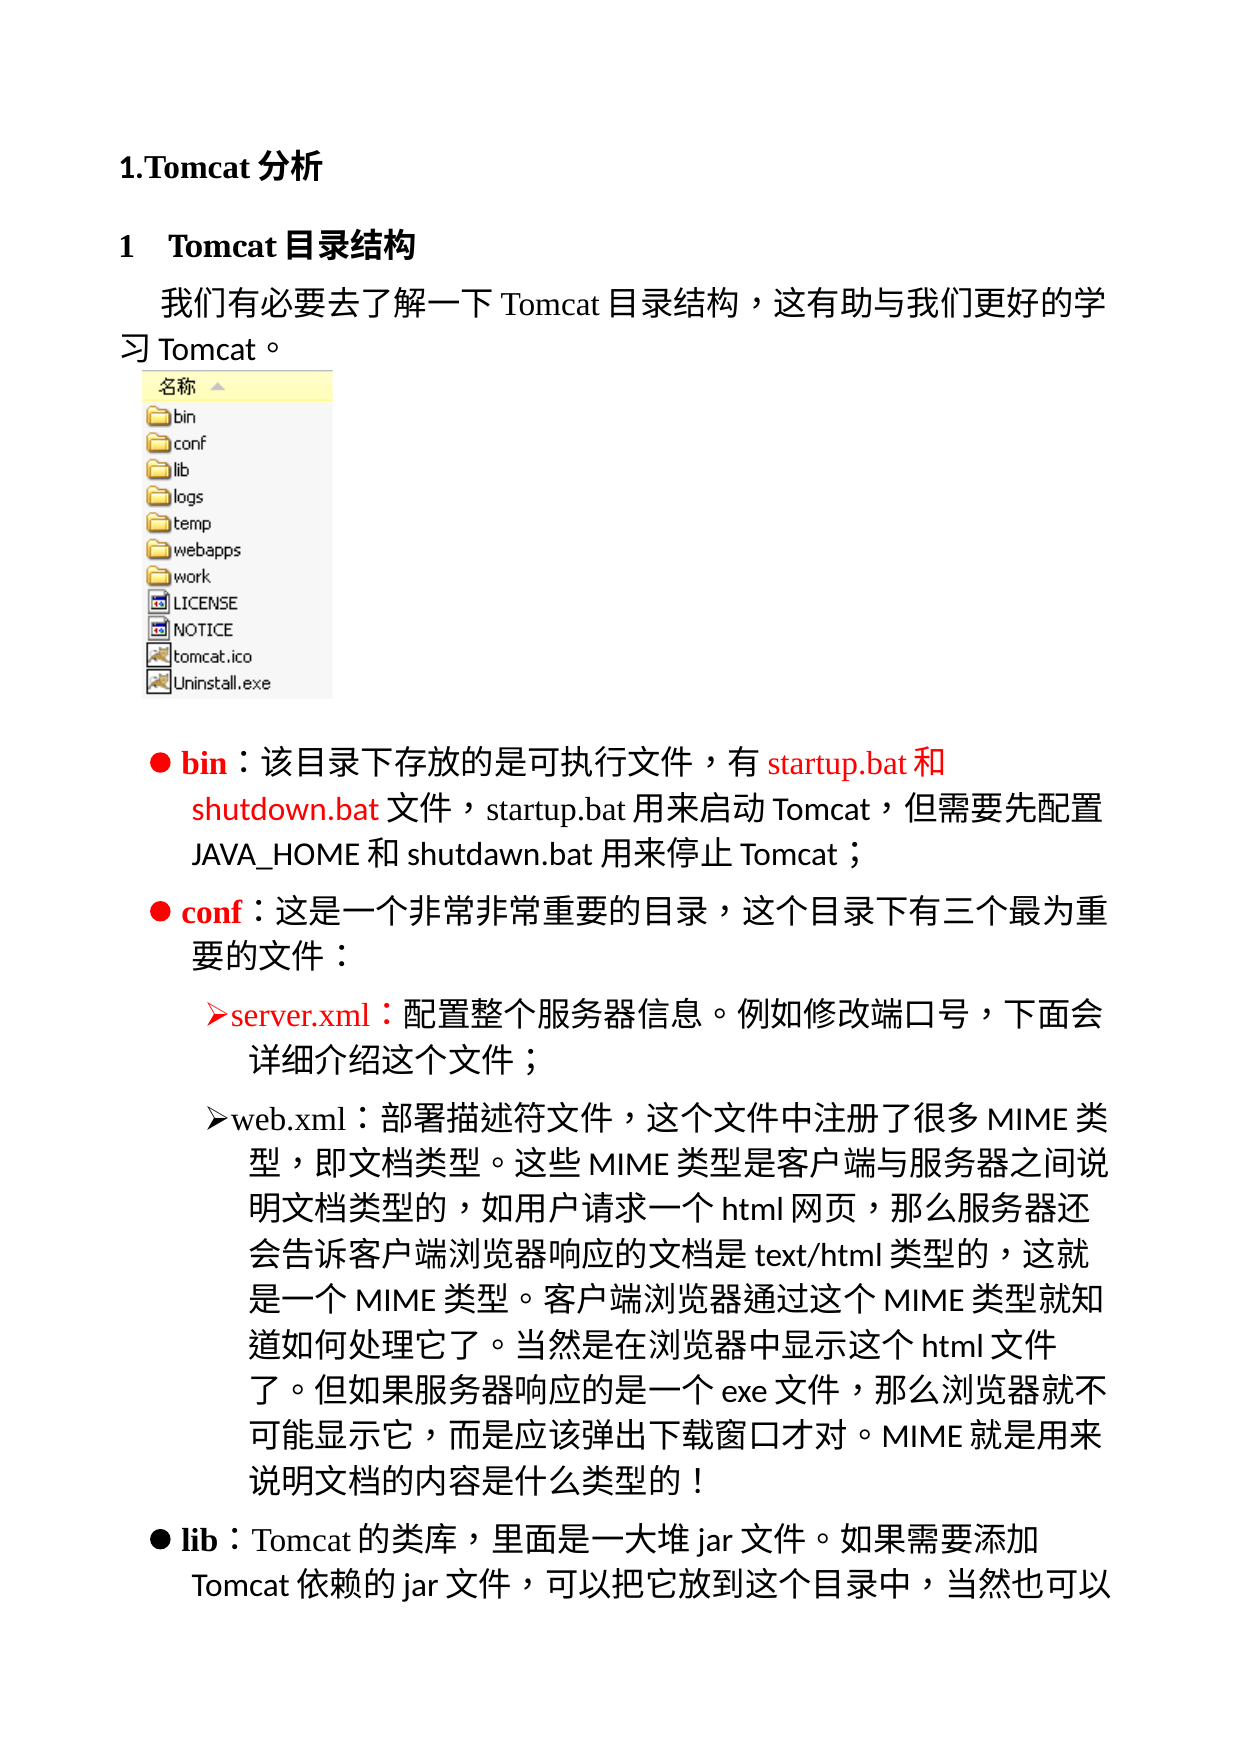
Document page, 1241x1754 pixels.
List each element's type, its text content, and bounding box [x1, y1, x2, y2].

text Øweb.xml：部署描述符文件，这个文件中注册了很多MIME类型，即文档类型。这些MIME类型是客户端与服务器之间说明文档类型的，如用户请求一个html网页，那么服务器还会告诉客户端浏览器响应的文档是text/html类型的，这就是一个MIME类型。客户端浏览器通过这个MIME类型就知道如何处理它了。当然是在浏览器中显示这个html文件了。但如果服务器响应的是一个exe文件，那么浏览器就不可能显示它，而是应该弹出下载窗口才对。MIME就是用来说明文档的内容是什么类型的！ [204, 1094, 1122, 1503]
text lbin：该目录下存放的是可执行文件，有startup.bat和shutdown.bat文件，startup.bat用来启动Tomcat，但需要先配置JAVA_HOME和shutdawn.bat用来停止Tomcat； [148, 739, 1122, 875]
text llib：Tomcat的类库，里面是一大堆jar文件。如果需要添加Tomcat依赖的jar文件，可以把它放到这个目录中，当然也可以 [148, 1516, 1122, 1606]
text 我们有必要去了解一下Tomcat目录结构，这有助与我们更好的学习Tomcat。 [118, 280, 1122, 371]
text Øserver.xml：配置整个服务器信息。例如修改端口号，下面会详细介绍这个文件； [204, 991, 1122, 1082]
text lconf：这是一个非常非常重要的目录，这个目录下有三个最为重要的文件： [148, 888, 1122, 978]
picture [142, 370, 333, 699]
subtitle 1 Tomcat目录结构 [118, 222, 1122, 267]
subtitle 1.Tomcat分析 [118, 143, 1122, 188]
